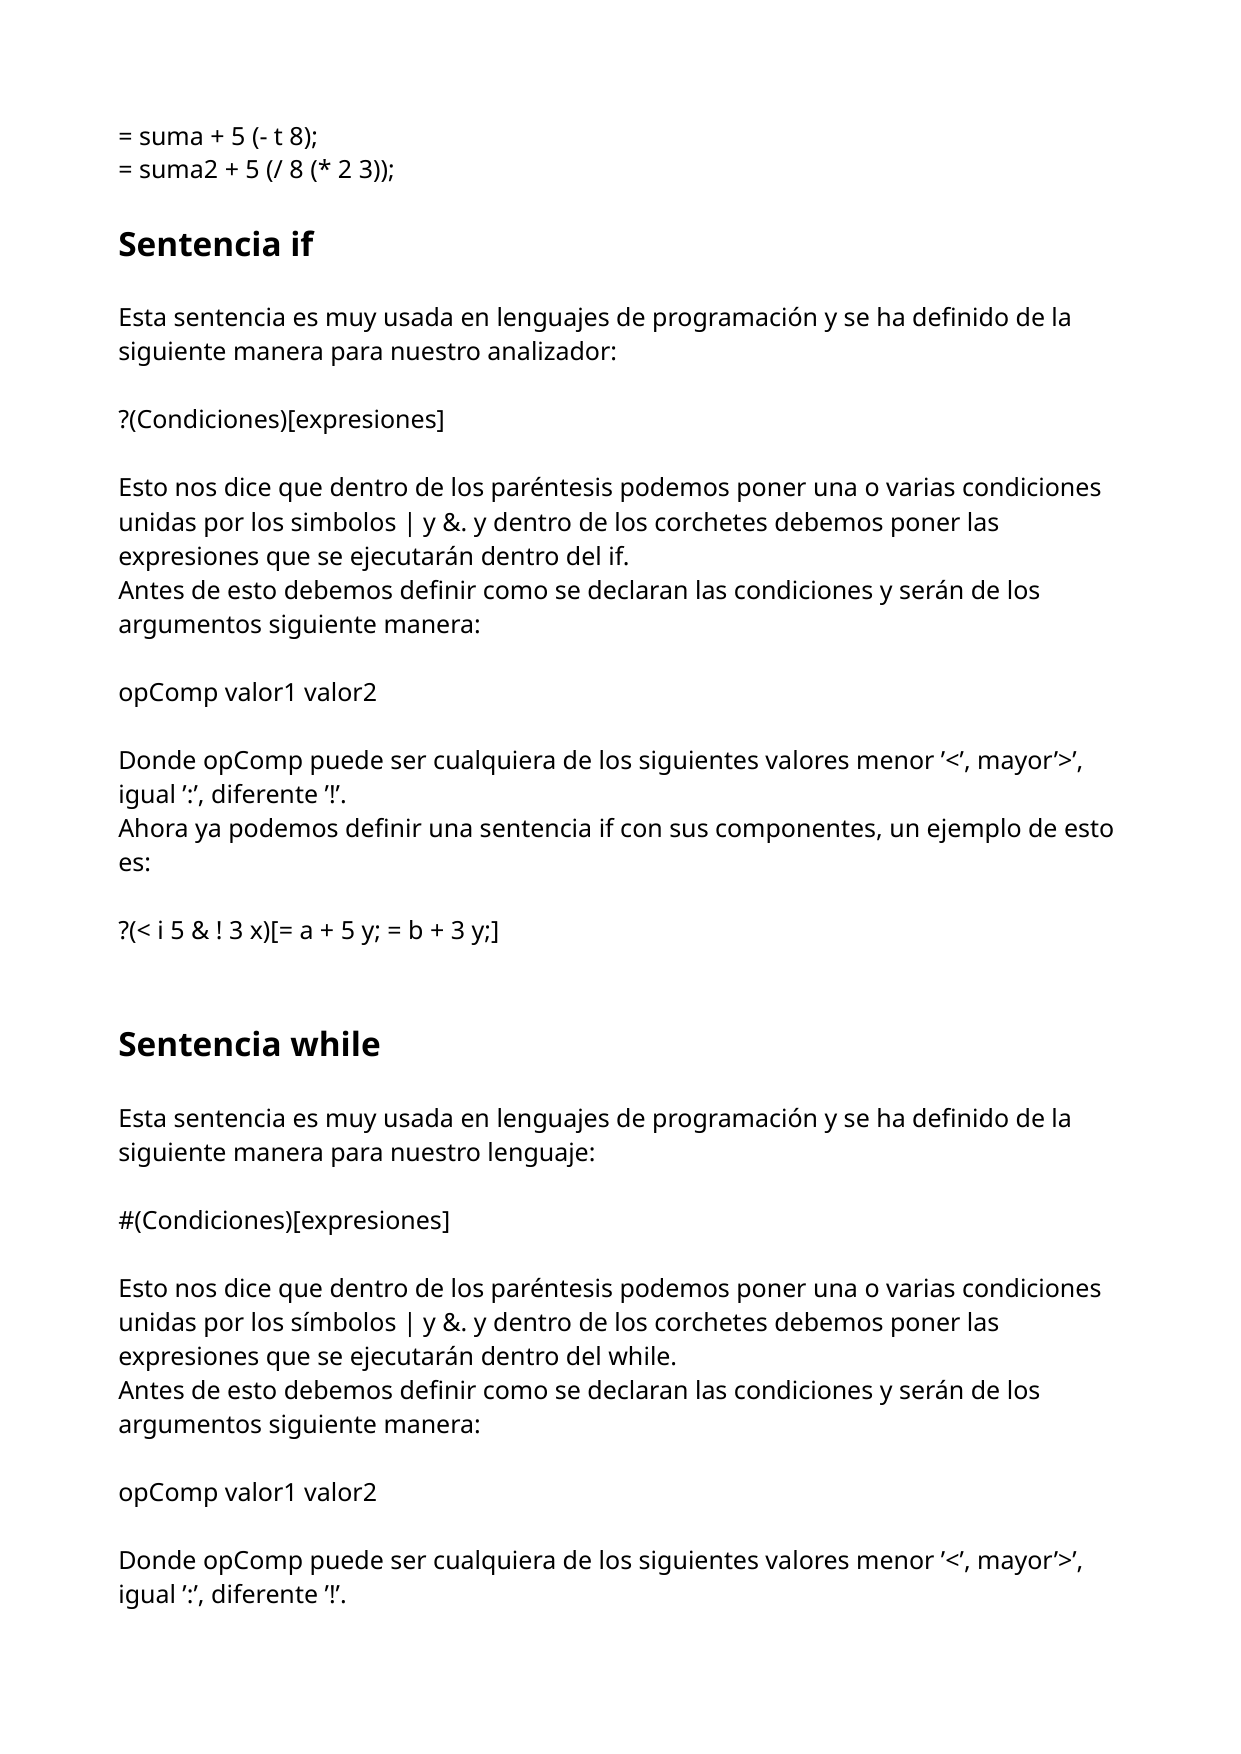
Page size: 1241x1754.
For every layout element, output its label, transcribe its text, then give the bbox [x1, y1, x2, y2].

text = suma2 + 5 (/ 8 (* 2 3)); [118, 152, 1123, 186]
text ?(Condiciones)[expresiones] [118, 402, 1123, 436]
text Esta sentencia es muy usada en lenguajes de programación y se ha definido de la siguiente manera para nuestro analizador: [118, 300, 1123, 368]
text Sentencia while [118, 1021, 1123, 1066]
text opComp valor1 valor2 [118, 1475, 1123, 1509]
text Esta sentencia es muy usada en lenguajes de programación y se ha definido de la siguiente manera para nuestro lenguaje: [118, 1100, 1123, 1168]
text Esto nos dice que dentro de los paréntesis podemos poner una o varias condiciones unidas por los simbolos | y &. y dentro de los corchetes debemos poner las expresiones que se ejecutarán dentro del if. [118, 470, 1123, 572]
text = suma + 5 (- t 8); [118, 118, 1123, 152]
text Donde opComp puede ser cualquiera de los siguientes valores menor ’<’, mayor’>’, igual ’:’, diferente ’!’. [118, 743, 1123, 811]
text Donde opComp puede ser cualquiera de los siguientes valores menor ’<’, mayor’>’, igual ’:’, diferente ’!’. [118, 1543, 1123, 1611]
text Ahora ya podemos definir una sentencia if con sus componentes, un ejemplo de esto es: [118, 811, 1123, 879]
text Sentencia if [118, 220, 1123, 266]
text #(Condiciones)[expresiones] [118, 1202, 1123, 1236]
text Antes de esto debemos definir como se declaran las condiciones y serán de los argumentos siguiente manera: [118, 572, 1123, 640]
text Esto nos dice que dentro de los paréntesis podemos poner una o varias condiciones unidas por los símbolos | y &. y dentro de los corchetes debemos poner las expresiones que se ejecutarán dentro del while. [118, 1271, 1123, 1373]
text ?(< i 5 & ! 3 x)[= a + 5 y; = b + 3 y;] [118, 913, 1123, 947]
text opComp valor1 valor2 [118, 674, 1123, 708]
text Antes de esto debemos definir como se declaran las condiciones y serán de los argumentos siguiente manera: [118, 1373, 1123, 1441]
